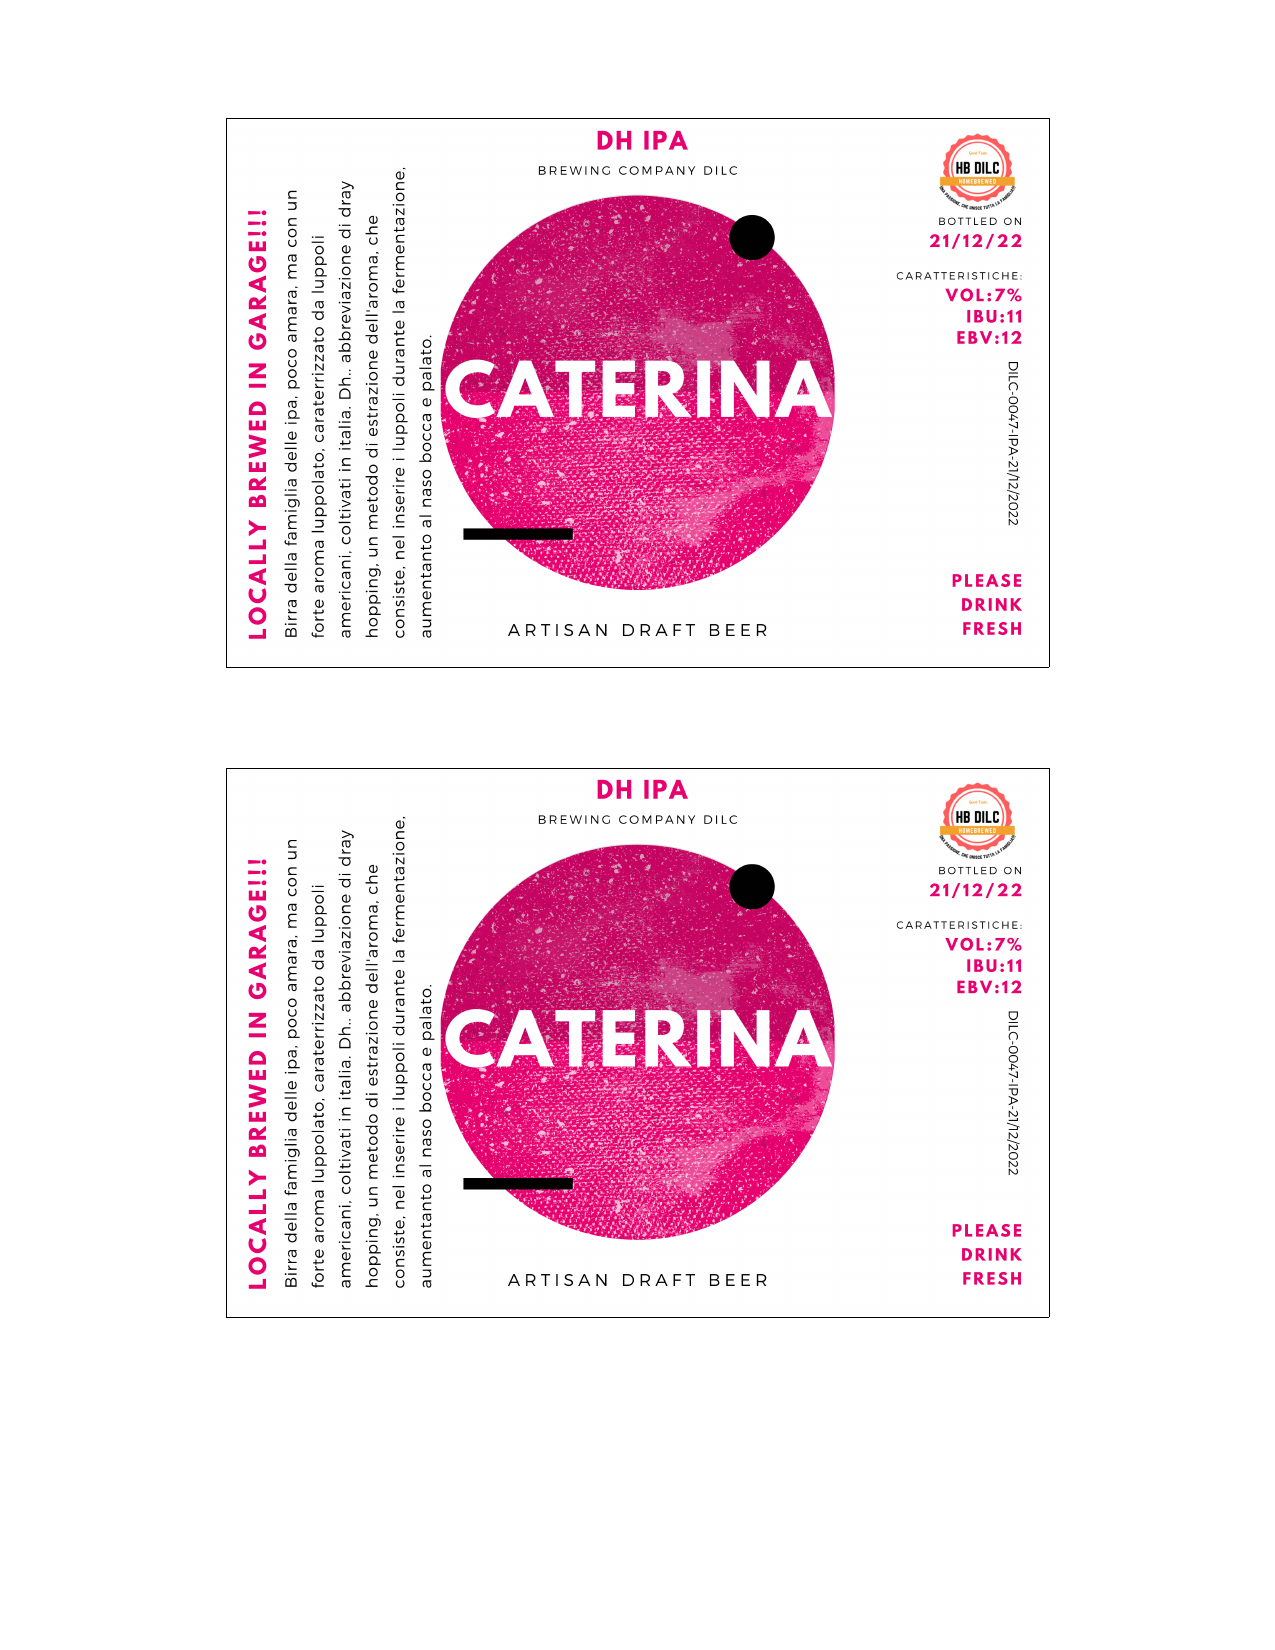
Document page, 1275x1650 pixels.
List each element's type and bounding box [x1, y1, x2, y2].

picture [228, 770, 1047, 1314]
picture [228, 121, 1047, 664]
